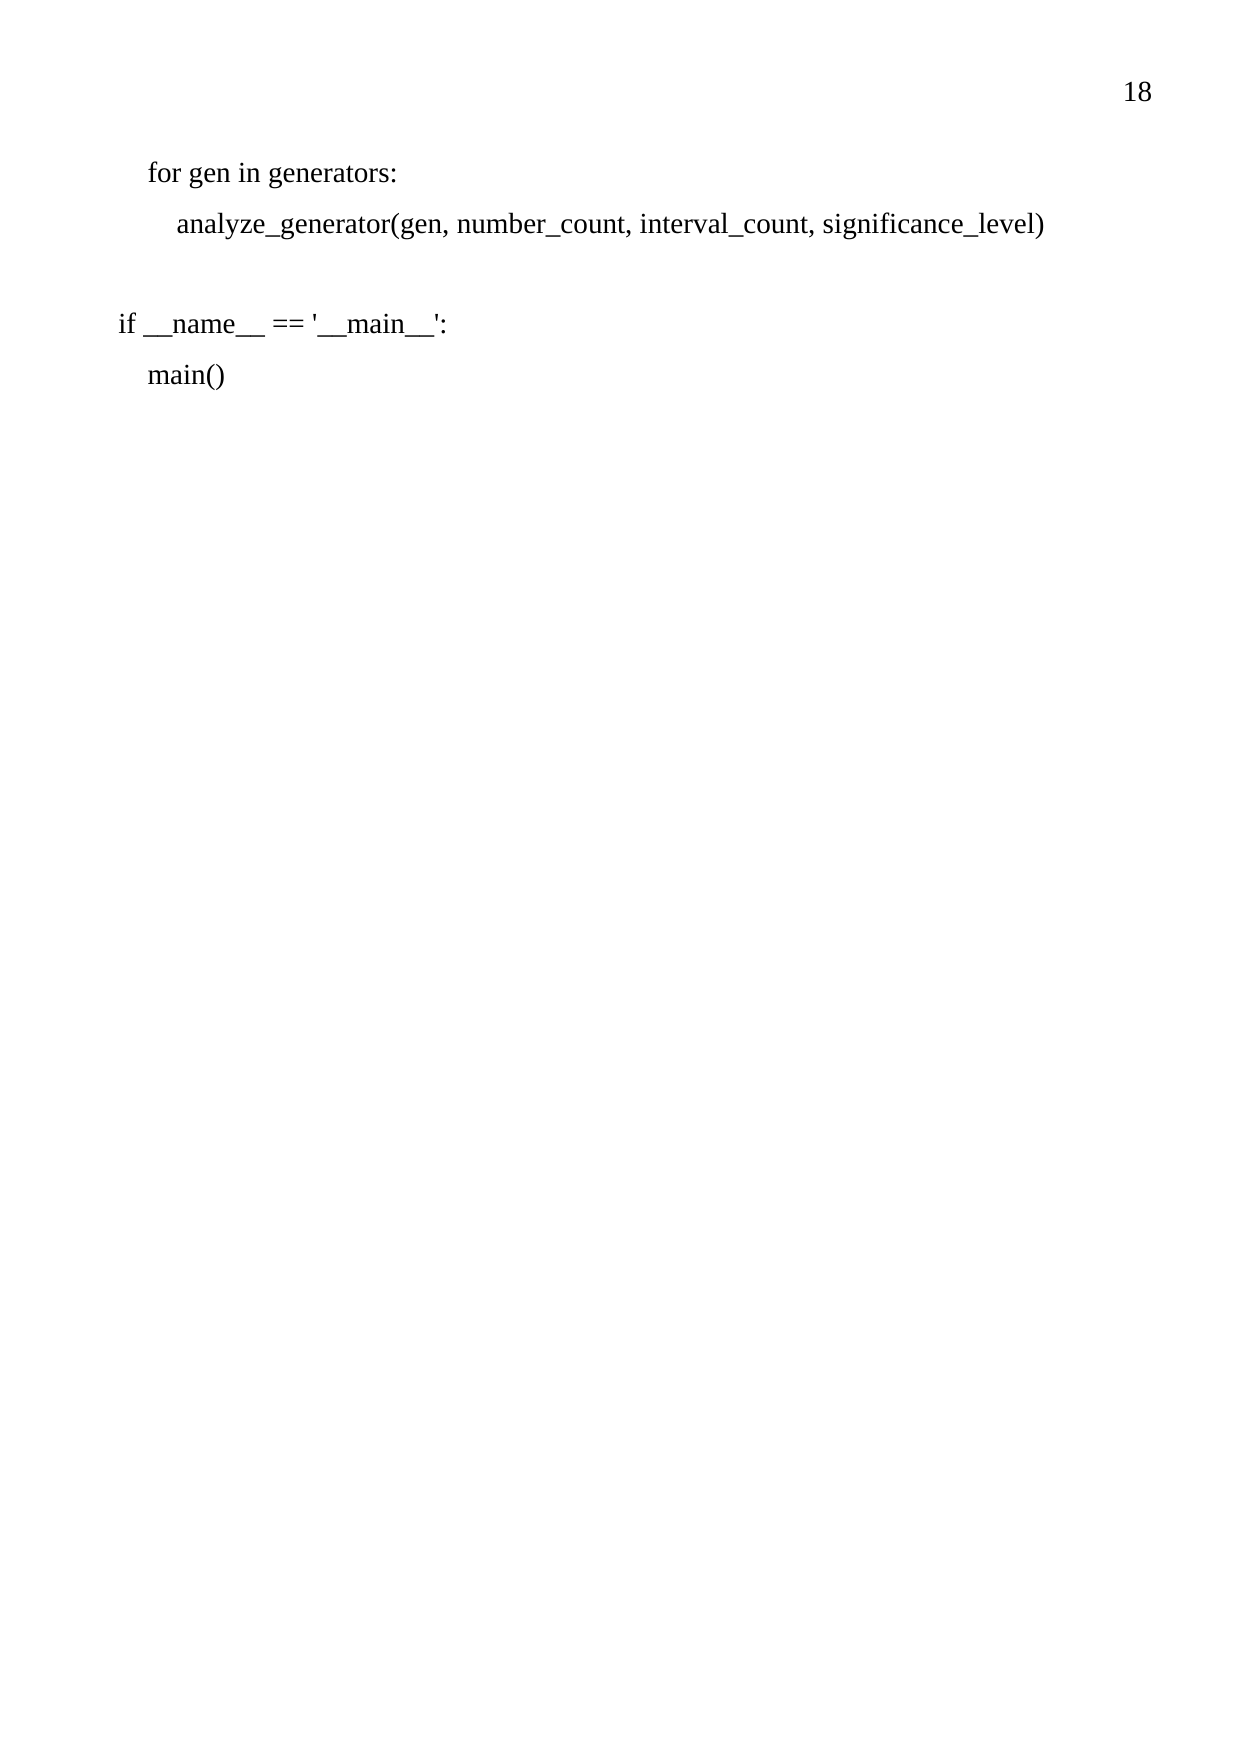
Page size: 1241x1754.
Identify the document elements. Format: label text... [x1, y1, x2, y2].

text for gen in generators: [118, 156, 1122, 189]
text if __name__ == '__main__': [118, 306, 1122, 340]
text main() [118, 357, 1122, 390]
text analyze_generator(gen, number_count, interval_count, significance_level) [118, 206, 1122, 239]
